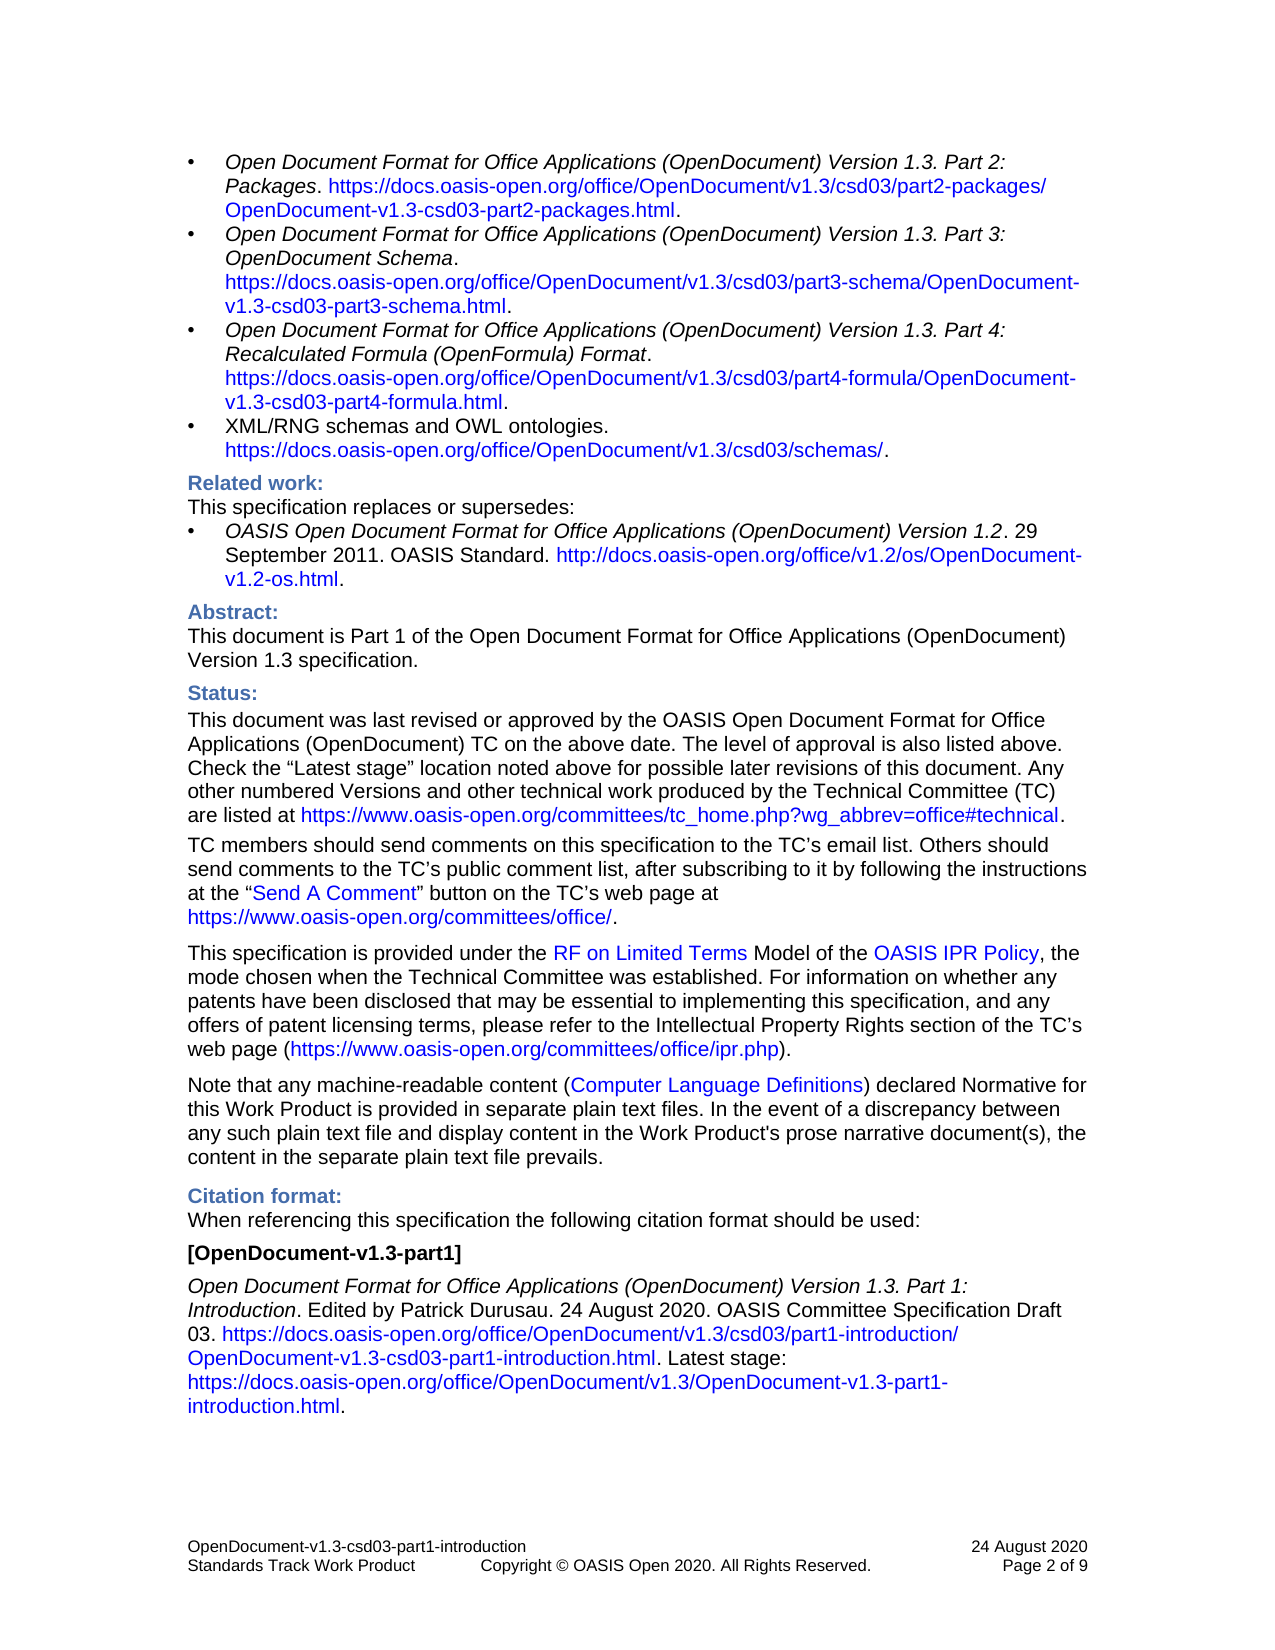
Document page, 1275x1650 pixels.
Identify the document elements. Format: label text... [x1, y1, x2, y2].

title Abstract: [187, 600, 1088, 624]
title When referencing this specification the following citation format should be used: [187, 1208, 1088, 1232]
title Citation format: [187, 1184, 1088, 1208]
text TC members should send comments on this specification to the TC’s email list. Others should send comments to the TC’s public comment list, after subscribing to it by following the instructions at the “Send A Comment” button on the TC’s web page at https://www.oasis-open.org/committees/office/. [187, 833, 1088, 929]
title Status: [187, 681, 1088, 704]
text Open Document Format for Office Applications (OpenDocument) Version 1.3. Part 1: Introduction. Edited by Patrick Durusau. 24 August 2020. OASIS Committee Specification Draft 03. https://docs.oasis-open.org/office/OpenDocument/v1.3/csd03/part1-introduction/OpenDocument-v1.3-csd03-part1-introduction.html. Latest stage: https://docs.oasis-open.org/office/OpenDocument/v1.3/OpenDocument-v1.3-part1-introduction.html. [187, 1274, 1088, 1417]
list Open Document Format for Office Applications (OpenDocument) Version 1.3. Part 4: Recalculated Formula (OpenFormula) Format. https://docs.oasis-open.org/office/OpenDocument/v1.3/csd03/part4-formula/OpenDocument-v1.3-csd03-part4-formula.html. [187, 318, 1088, 414]
text This document is Part 1 of the Open Document Format for Office Applications (OpenDocument) Version 1.3 specification. [187, 624, 1088, 672]
text Note that any machine-readable content (Computer Language Definitions) declared Normative for this Work Product is provided in separate plain text files. In the event of a discrepancy between any such plain text file and display content in the Work Product's prose narrative document(s), the content in the separate plain text file prevails. [187, 1073, 1088, 1169]
title This specification replaces or supersedes: [187, 495, 1088, 519]
text This document was last revised or approved by the OASIS Open Document Format for Office Applications (OpenDocument) TC on the above date. The level of approval is also listed above. Check the “Latest stage” location noted above for possible later revisions of this document. Any other numbered Versions and other technical work produced by the Technical Committee (TC) are listed at https://www.oasis-open.org/committees/tc_home.php?wg_abbrev=office#technical. [187, 707, 1088, 827]
list XML/RNG schemas and OWL ontologies. https://docs.oasis-open.org/office/OpenDocument/v1.3/csd03/schemas/. [187, 414, 1088, 462]
title Related work: [187, 471, 1088, 495]
list OASIS Open Document Format for Office Applications (OpenDocument) Version 1.2. 29 September 2011. OASIS Standard. http://docs.oasis-open.org/office/v1.2/os/OpenDocument-v1.2-os.html. [187, 519, 1088, 591]
list Open Document Format for Office Applications (OpenDocument) Version 1.3. Part 2: Packages. https://docs.oasis-open.org/office/OpenDocument/v1.3/csd03/part2-packages/OpenDocument-v1.3-csd03-part2-packages.html. [187, 150, 1088, 222]
list Open Document Format for Office Applications (OpenDocument) Version 1.3. Part 3: OpenDocument Schema. https://docs.oasis-open.org/office/OpenDocument/v1.3/csd03/part3-schema/OpenDocument-v1.3-csd03-part3-schema.html. [187, 222, 1088, 318]
text This specification is provided under the RF on Limited Terms Model of the OASIS IPR Policy, the mode chosen when the Technical Committee was established. For information on whether any patents have been disclosed that may be essential to implementing this specification, and any offers of patent licensing terms, please refer to the Intellectual Property Rights section of the TC’s web page (https://www.oasis-open.org/committees/office/ipr.php). [187, 941, 1088, 1061]
title [OpenDocument-v1.3-part1] [187, 1241, 1088, 1265]
